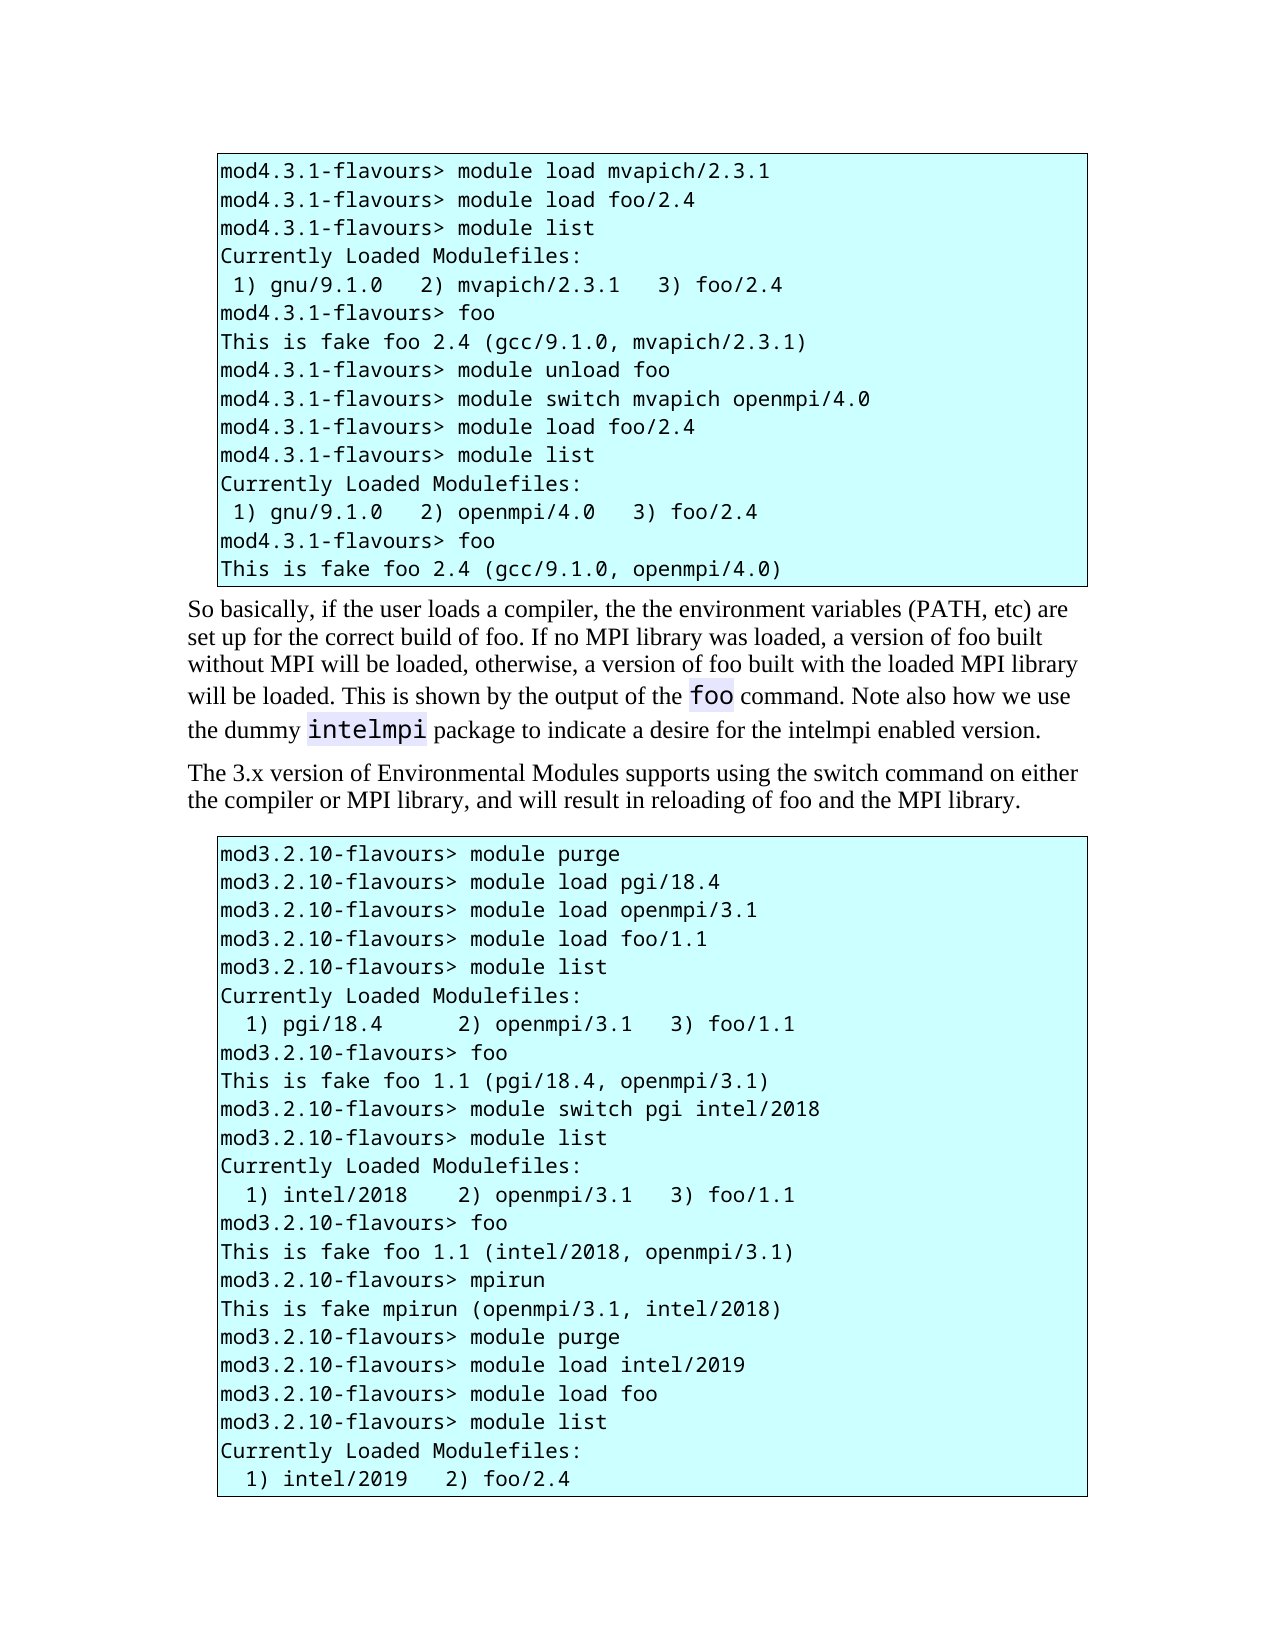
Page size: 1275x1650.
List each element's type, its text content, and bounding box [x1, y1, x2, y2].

text The 3.x version of Environmental Modules supports using the switch command on either the compiler or MPI library, and will result in reloading of foo and the MPI library. [187, 759, 1087, 814]
text mod3.2.10-flavours> module purge mod3.2.10-flavours> module load pgi/18.4 mod3.2.10-flavours> module load openmpi/3.1 mod3.2.10-flavours> module load foo/1.1 mod3.2.10-flavours> module list Currently Loaded Modulefiles: 1) pgi/18.4 2) openmpi/3.1 3) foo/1.1 mod3.2.10-flavours> foo This is fake foo 1.1 (pgi/18.4, openmpi/3.1) mod3.2.10-flavours> module switch pgi intel/2018 mod3.2.10-flavours> module list Currently Loaded Modulefiles: 1) intel/2018 2) openmpi/3.1 3) foo/1.1 mod3.2.10-flavours> foo This is fake foo 1.1 (intel/2018, openmpi/3.1) mod3.2.10-flavours> mpirun This is fake mpirun (openmpi/3.1, intel/2018) mod3.2.10-flavours> module purge mod3.2.10-flavours> module load intel/2019 mod3.2.10-flavours> module load foo mod3.2.10-flavours> module list Currently Loaded Modulefiles: 1) intel/2019 2) foo/2.4 [218, 837, 1087, 1496]
text So basically, if the user loads a compiler, the the environment variables (PATH, etc) are set up for the correct build of foo. If no MPI library was loaded, a version of foo built without MPI will be loaded, otherwise, a version of foo built with the loaded MPI library will be loaded. This is shown by the output of the foo command. Note also how we use the dummy intelmpi package to indicate a desire for the intelmpi enabled version. [187, 595, 1087, 746]
text mod4.3.1-flavours> module load mvapich/2.3.1 mod4.3.1-flavours> module load foo/2.4 mod4.3.1-flavours> module list Currently Loaded Modulefiles: 1) gnu/9.1.0 2) mvapich/2.3.1 3) foo/2.4 mod4.3.1-flavours> foo This is fake foo 2.4 (gcc/9.1.0, mvapich/2.3.1) mod4.3.1-flavours> module unload foo mod4.3.1-flavours> module switch mvapich openmpi/4.0 mod4.3.1-flavours> module load foo/2.4 mod4.3.1-flavours> module list Currently Loaded Modulefiles: 1) gnu/9.1.0 2) openmpi/4.0 3) foo/2.4 mod4.3.1-flavours> foo This is fake foo 2.4 (gcc/9.1.0, openmpi/4.0) [218, 154, 1087, 586]
